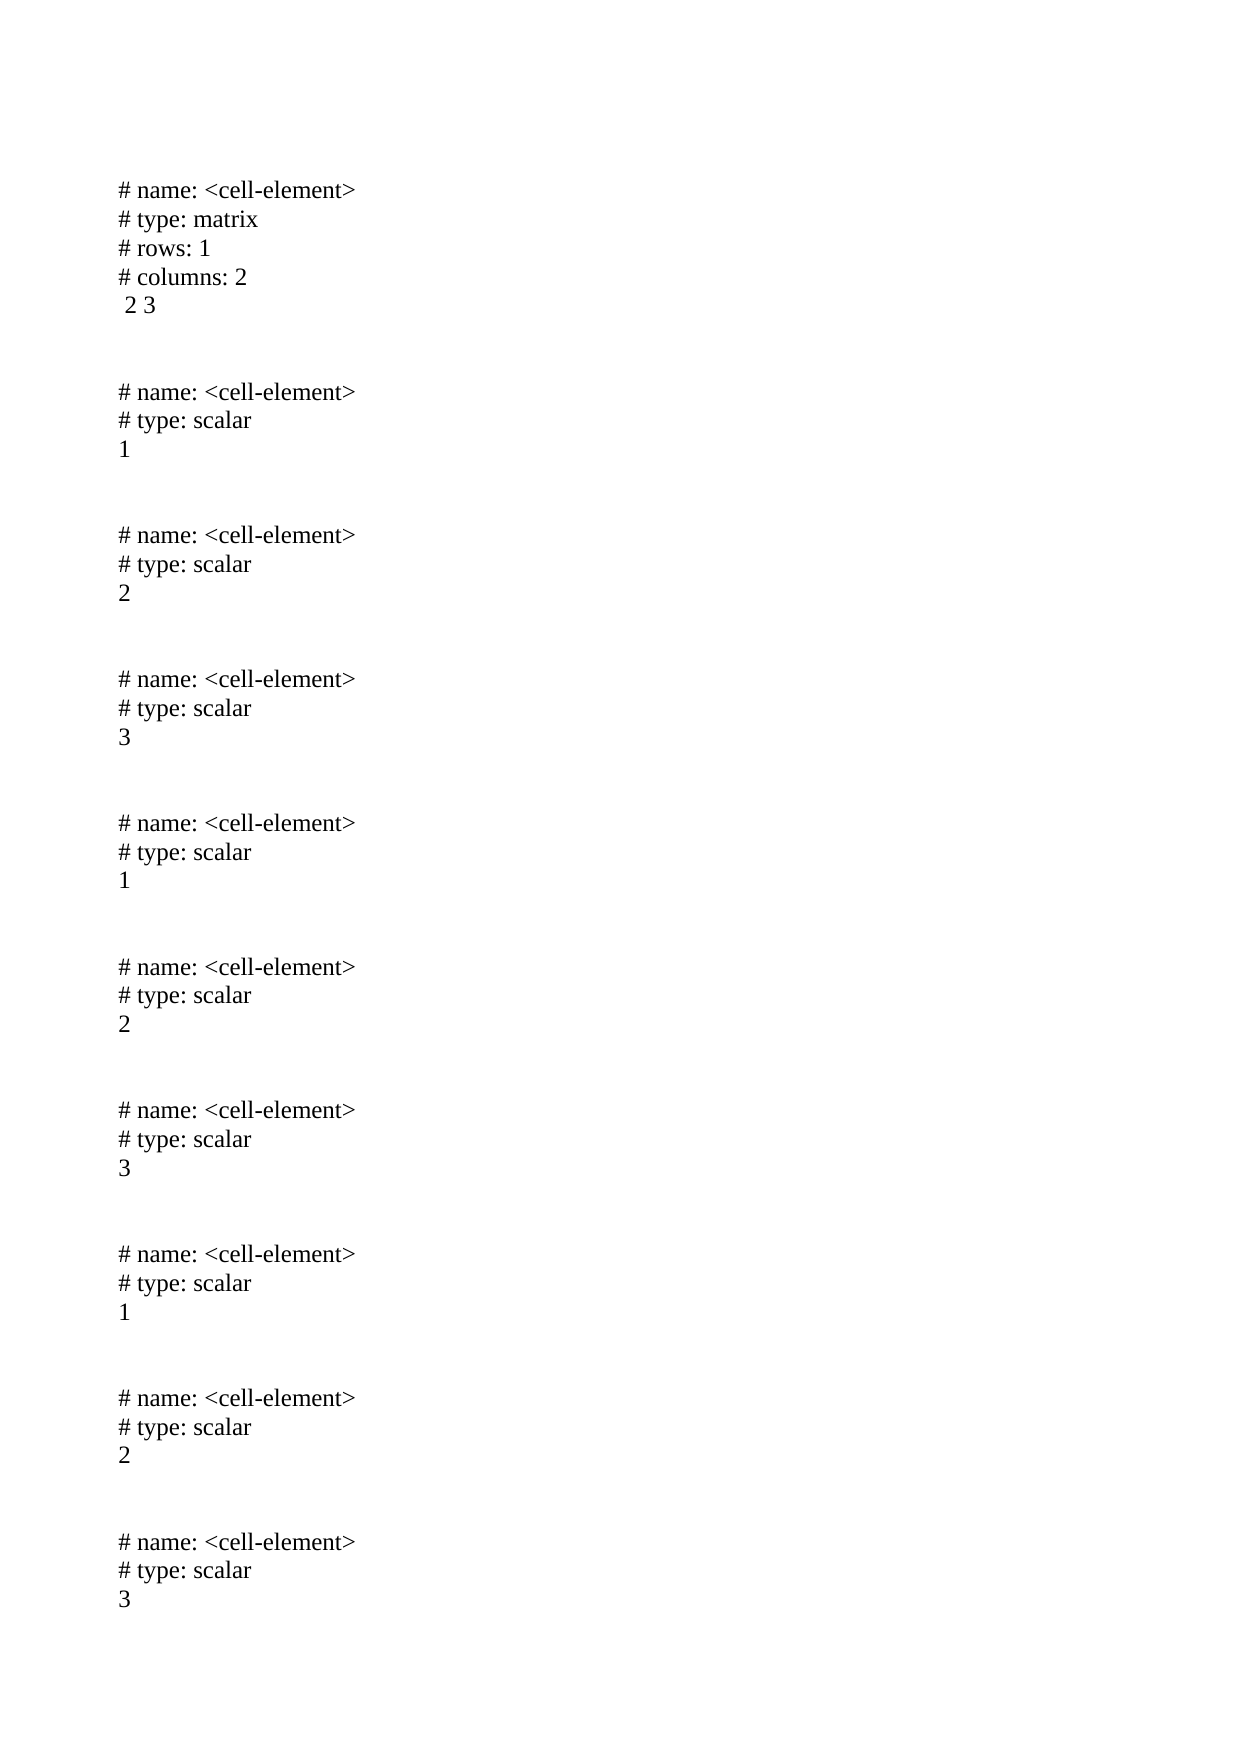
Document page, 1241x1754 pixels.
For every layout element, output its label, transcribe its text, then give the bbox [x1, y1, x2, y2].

text # columns: 2 [118, 262, 1122, 291]
text 2 [118, 578, 1122, 607]
text # name: <cell-element> [118, 521, 1122, 549]
text # type: scalar [118, 837, 1122, 866]
text # name: <cell-element> [118, 808, 1122, 837]
text 1 [118, 1297, 1122, 1326]
text # name: <cell-element> [118, 377, 1122, 406]
text # type: scalar [118, 1268, 1122, 1297]
text # type: scalar [118, 549, 1122, 578]
text # type: scalar [118, 1556, 1122, 1584]
text # name: <cell-element> [118, 176, 1122, 204]
text # name: <cell-element> [118, 952, 1122, 981]
text # name: <cell-element> [118, 1527, 1122, 1556]
text 3 [118, 1153, 1122, 1182]
text 1 [118, 434, 1122, 463]
text # type: scalar [118, 1412, 1122, 1441]
text 2 [118, 1009, 1122, 1038]
text # name: <cell-element> [118, 1096, 1122, 1124]
text # name: <cell-element> [118, 1239, 1122, 1268]
text 2 3 [118, 291, 1122, 319]
text 3 [118, 1584, 1122, 1613]
text # name: <cell-element> [118, 1383, 1122, 1412]
text 2 [118, 1441, 1122, 1469]
text # name: <cell-element> [118, 664, 1122, 693]
text # type: matrix [118, 204, 1122, 233]
text 1 [118, 866, 1122, 894]
text # type: scalar [118, 981, 1122, 1009]
text # type: scalar [118, 693, 1122, 722]
text 3 [118, 722, 1122, 751]
text # rows: 1 [118, 233, 1122, 262]
text # type: scalar [118, 406, 1122, 434]
text # type: scalar [118, 1124, 1122, 1153]
